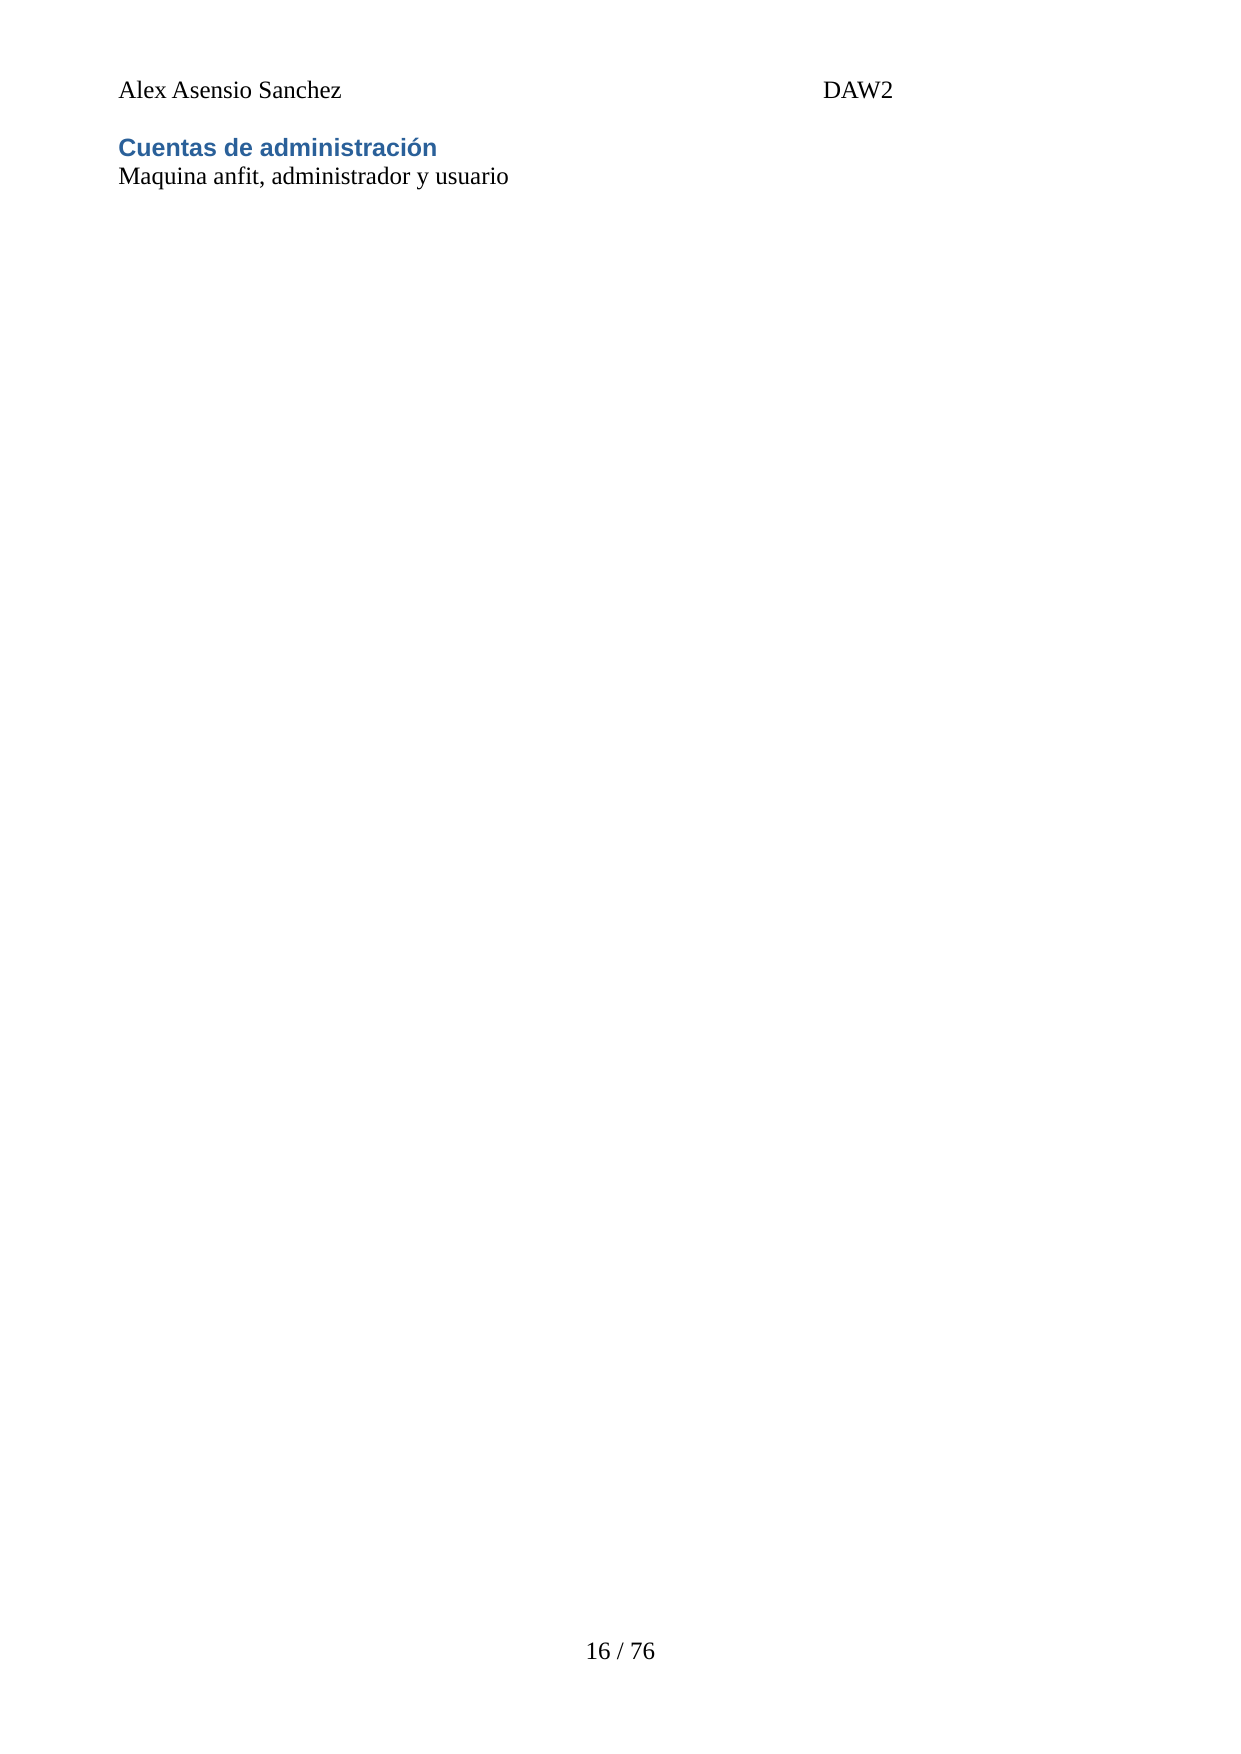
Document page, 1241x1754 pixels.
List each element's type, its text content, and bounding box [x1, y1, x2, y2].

text Maquina anfit, administrador y usuario [118, 161, 1122, 190]
subtitle Cuentas de administración [118, 133, 1122, 161]
